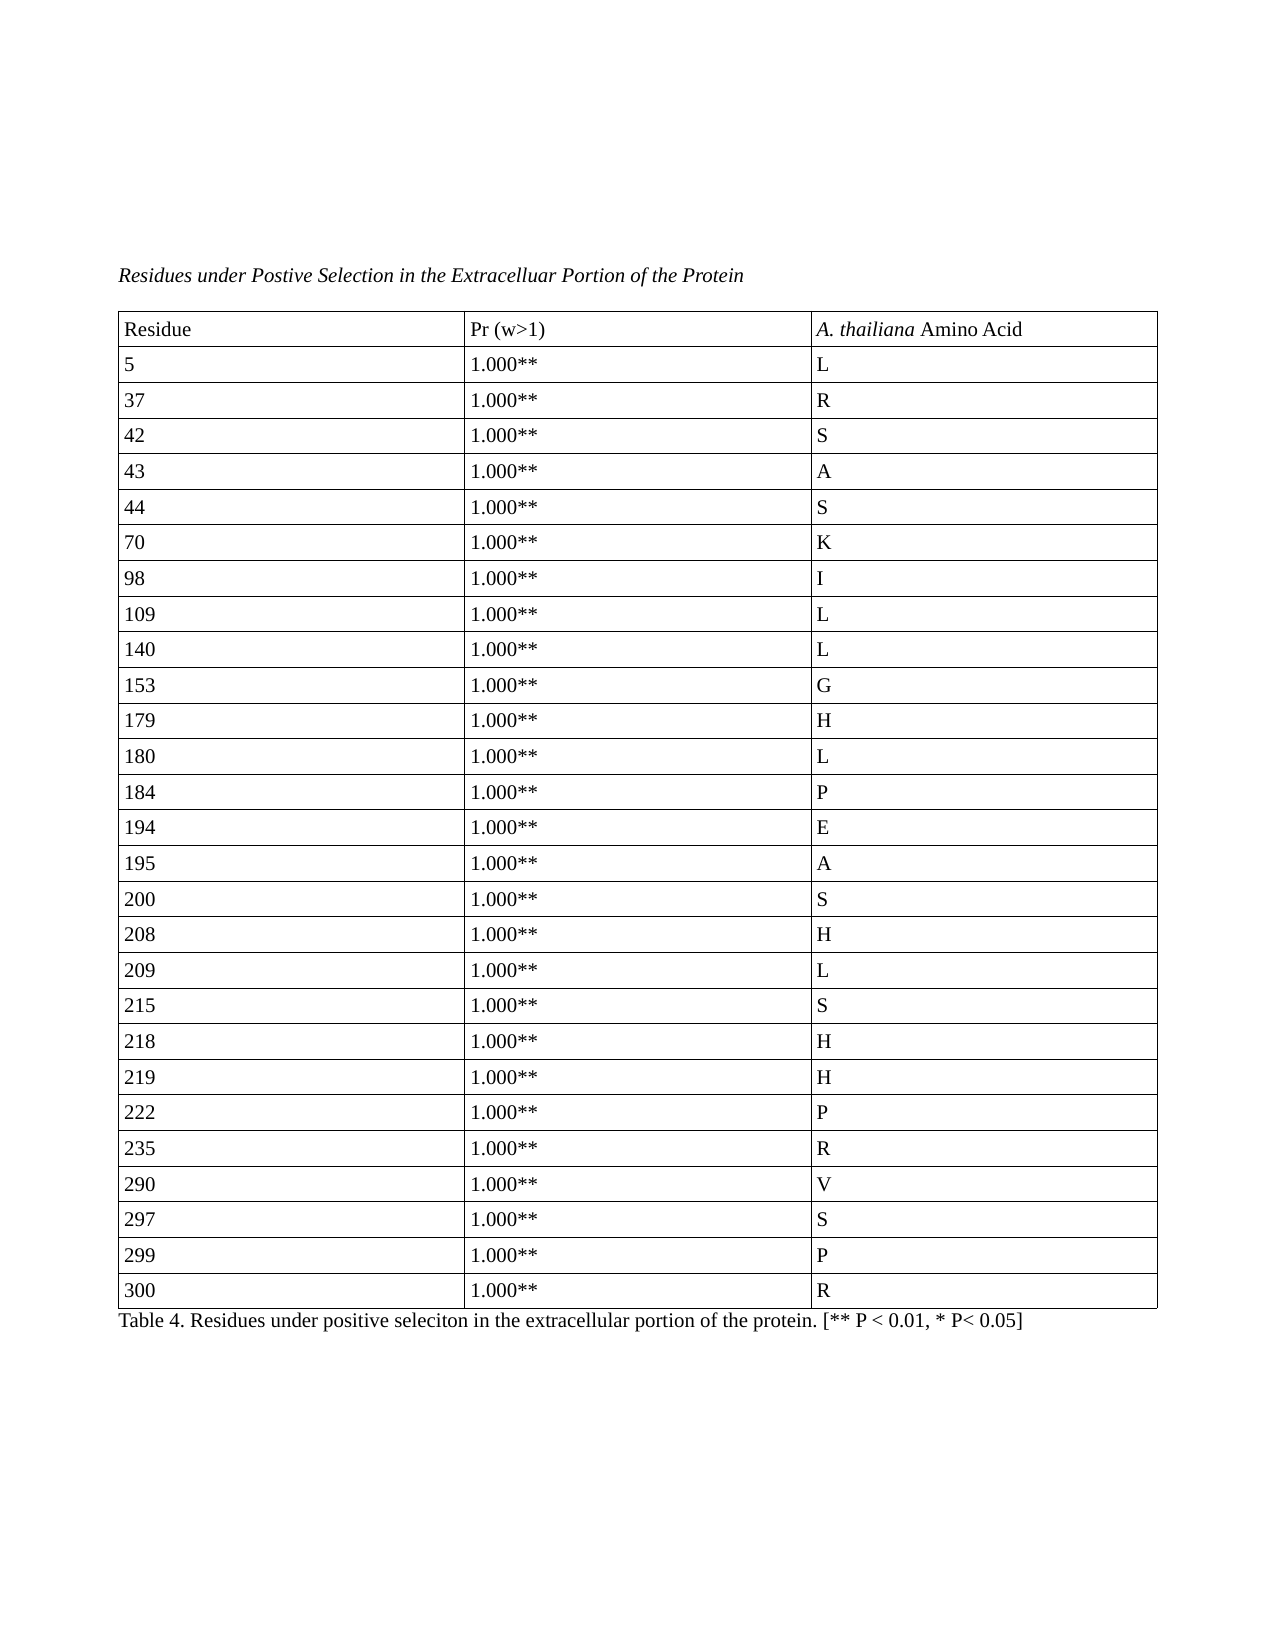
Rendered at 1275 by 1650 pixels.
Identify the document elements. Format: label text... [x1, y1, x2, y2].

table_cell 194 [119, 810, 464, 845]
table_cell L [812, 347, 1157, 382]
table_cell 300 [119, 1274, 464, 1308]
table_cell A [812, 454, 1157, 489]
table_cell H [812, 1024, 1157, 1059]
table_cell 218 [119, 1024, 464, 1059]
table_cell S [812, 1202, 1157, 1237]
table_cell 1.000** [465, 1060, 811, 1094]
table_cell 1.000** [465, 632, 811, 667]
table_cell 5 [119, 347, 464, 382]
table_cell K [812, 525, 1157, 560]
table_cell P [812, 775, 1157, 809]
table_cell 1.000** [465, 668, 811, 702]
table_cell 42 [119, 419, 464, 453]
table_cell 153 [119, 668, 464, 702]
text Table 4. Residues under positive seleciton in the extracellular portion of the protein. [** P < 0.01, * P< 0.05] [118, 1309, 1157, 1332]
table_cell H [812, 917, 1157, 952]
table_cell E [812, 810, 1157, 845]
table_cell 1.000** [465, 1238, 811, 1272]
table_cell 1.000** [465, 810, 811, 845]
table_cell 1.000** [465, 597, 811, 631]
table_cell 179 [119, 704, 464, 738]
table_cell P [812, 1238, 1157, 1272]
table_cell 1.000** [465, 347, 811, 382]
table_cell 70 [119, 525, 464, 560]
table_cell 1.000** [465, 561, 811, 596]
table_cell 1.000** [465, 1024, 811, 1059]
table_cell 1.000** [465, 419, 811, 453]
table_cell 44 [119, 490, 464, 524]
table_cell S [812, 490, 1157, 524]
table_cell 290 [119, 1167, 464, 1201]
table_cell 1.000** [465, 490, 811, 524]
table_cell 1.000** [465, 454, 811, 489]
table_cell 1.000** [465, 704, 811, 738]
table_cell 98 [119, 561, 464, 596]
table_cell 180 [119, 739, 464, 774]
table_cell P [812, 1095, 1157, 1130]
table_cell 208 [119, 917, 464, 952]
table_cell 222 [119, 1095, 464, 1130]
table_cell 1.000** [465, 917, 811, 952]
table_cell R [812, 1131, 1157, 1166]
table_cell V [812, 1167, 1157, 1201]
table_cell 1.000** [465, 1202, 811, 1237]
table_cell S [812, 419, 1157, 453]
table_cell I [812, 561, 1157, 596]
table_cell H [812, 704, 1157, 738]
table_cell 195 [119, 846, 464, 881]
table_cell 1.000** [465, 1167, 811, 1201]
table_cell L [812, 597, 1157, 631]
table_header Pr (w>1) [465, 312, 811, 346]
table_cell 1.000** [465, 1095, 811, 1130]
table_cell 1.000** [465, 846, 811, 881]
table_cell 1.000** [465, 383, 811, 417]
table_header A. thailiana Amino Acid [812, 312, 1157, 346]
table_cell H [812, 1060, 1157, 1094]
table_cell S [812, 989, 1157, 1023]
table_cell 1.000** [465, 989, 811, 1023]
table_cell 1.000** [465, 953, 811, 987]
table_cell 1.000** [465, 775, 811, 809]
table_cell L [812, 953, 1157, 987]
table_cell 37 [119, 383, 464, 417]
table_cell L [812, 739, 1157, 774]
table_cell 235 [119, 1131, 464, 1166]
table_cell 1.000** [465, 739, 811, 774]
table_cell S [812, 882, 1157, 916]
table_cell 140 [119, 632, 464, 667]
table_cell 209 [119, 953, 464, 987]
table_cell 215 [119, 989, 464, 1023]
table_cell R [812, 1274, 1157, 1308]
text Residues under Postive Selection in the Extracelluar Portion of the Protein [118, 262, 1157, 287]
table_cell 299 [119, 1238, 464, 1272]
table_cell 1.000** [465, 1131, 811, 1166]
table_cell 184 [119, 775, 464, 809]
table_header Residue [119, 312, 464, 346]
table_cell 200 [119, 882, 464, 916]
table_cell 1.000** [465, 1274, 811, 1308]
table_cell 1.000** [465, 525, 811, 560]
table_cell 219 [119, 1060, 464, 1094]
table_cell L [812, 632, 1157, 667]
table_cell A [812, 846, 1157, 881]
table_cell R [812, 383, 1157, 417]
table_cell 109 [119, 597, 464, 631]
table_cell 1.000** [465, 882, 811, 916]
table_cell 297 [119, 1202, 464, 1237]
table_cell G [812, 668, 1157, 702]
table_cell 43 [119, 454, 464, 489]
